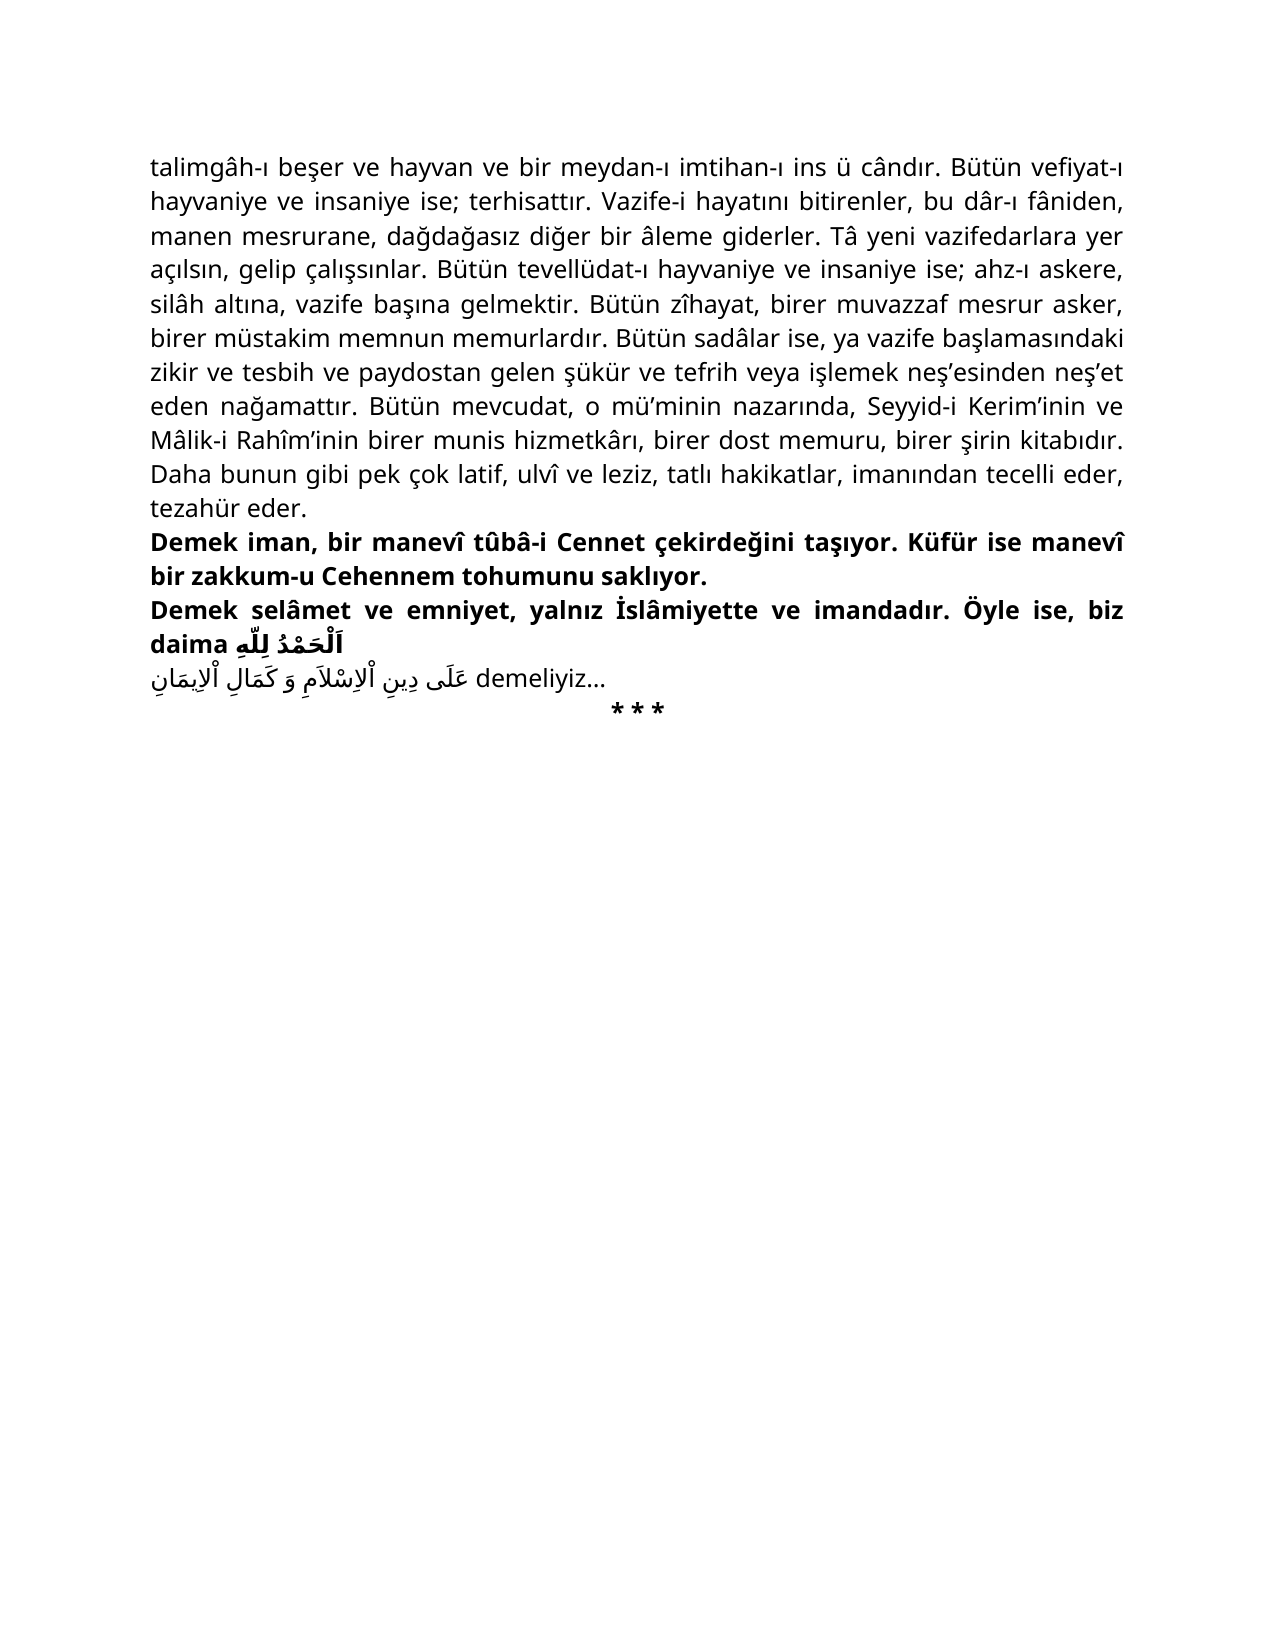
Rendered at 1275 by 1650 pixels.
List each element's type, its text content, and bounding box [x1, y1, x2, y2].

text talimgâh-ı beşer ve hayvan ve bir meydan-ı imtihan-ı ins ü cândır. Bütün vefiyat-ı hayvaniye ve insaniye ise; terhisattır. Vazife-i hayatını bitirenler, bu dâr-ı fâniden, manen mesrurane, dağdağasız diğer bir âleme giderler. Tâ yeni vazifedarlara yer açılsın, gelip çalışsınlar. Bütün tevellüdat-ı hayvaniye ve insaniye ise; ahz-ı askere, silâh altına, vazife başına gelmektir. Bütün zîhayat, birer muvazzaf mesrur asker, birer müstakim memnun memurlardır. Bütün sadâlar ise, ya vazife başlamasındaki zikir ve tesbih ve paydostan gelen şükür ve tefrih veya işlemek neş’esinden neş’et eden nağamattır. Bütün mevcudat, o mü’minin nazarında, Seyyid-i Kerim’inin ve Mâlik-i Rahîm’inin birer munis hizmetkârı, birer dost memuru, birer şirin kitabıdır. Daha bunun gibi pek çok latif, ulvî ve leziz, tatlı hakikatlar, imanından tecelli eder, tezahür eder. [150, 150, 1125, 525]
text * * * [150, 695, 1125, 729]
text عَلَى دِينِ اْلاِسْلاَمِ وَ كَمَالِ اْلاِيمَانِ demeliyiz… [150, 661, 1125, 695]
text Demek selâmet ve emniyet, yalnız İslâmiyette ve imandadır. Öyle ise, biz daima اَلْحَمْدُ لِلّهِ [150, 593, 1125, 661]
text Demek iman, bir manevî tûbâ-i Cennet çekirdeğini taşıyor. Küfür ise manevî bir zakkum-u Cehennem tohumunu saklıyor. [150, 525, 1125, 593]
